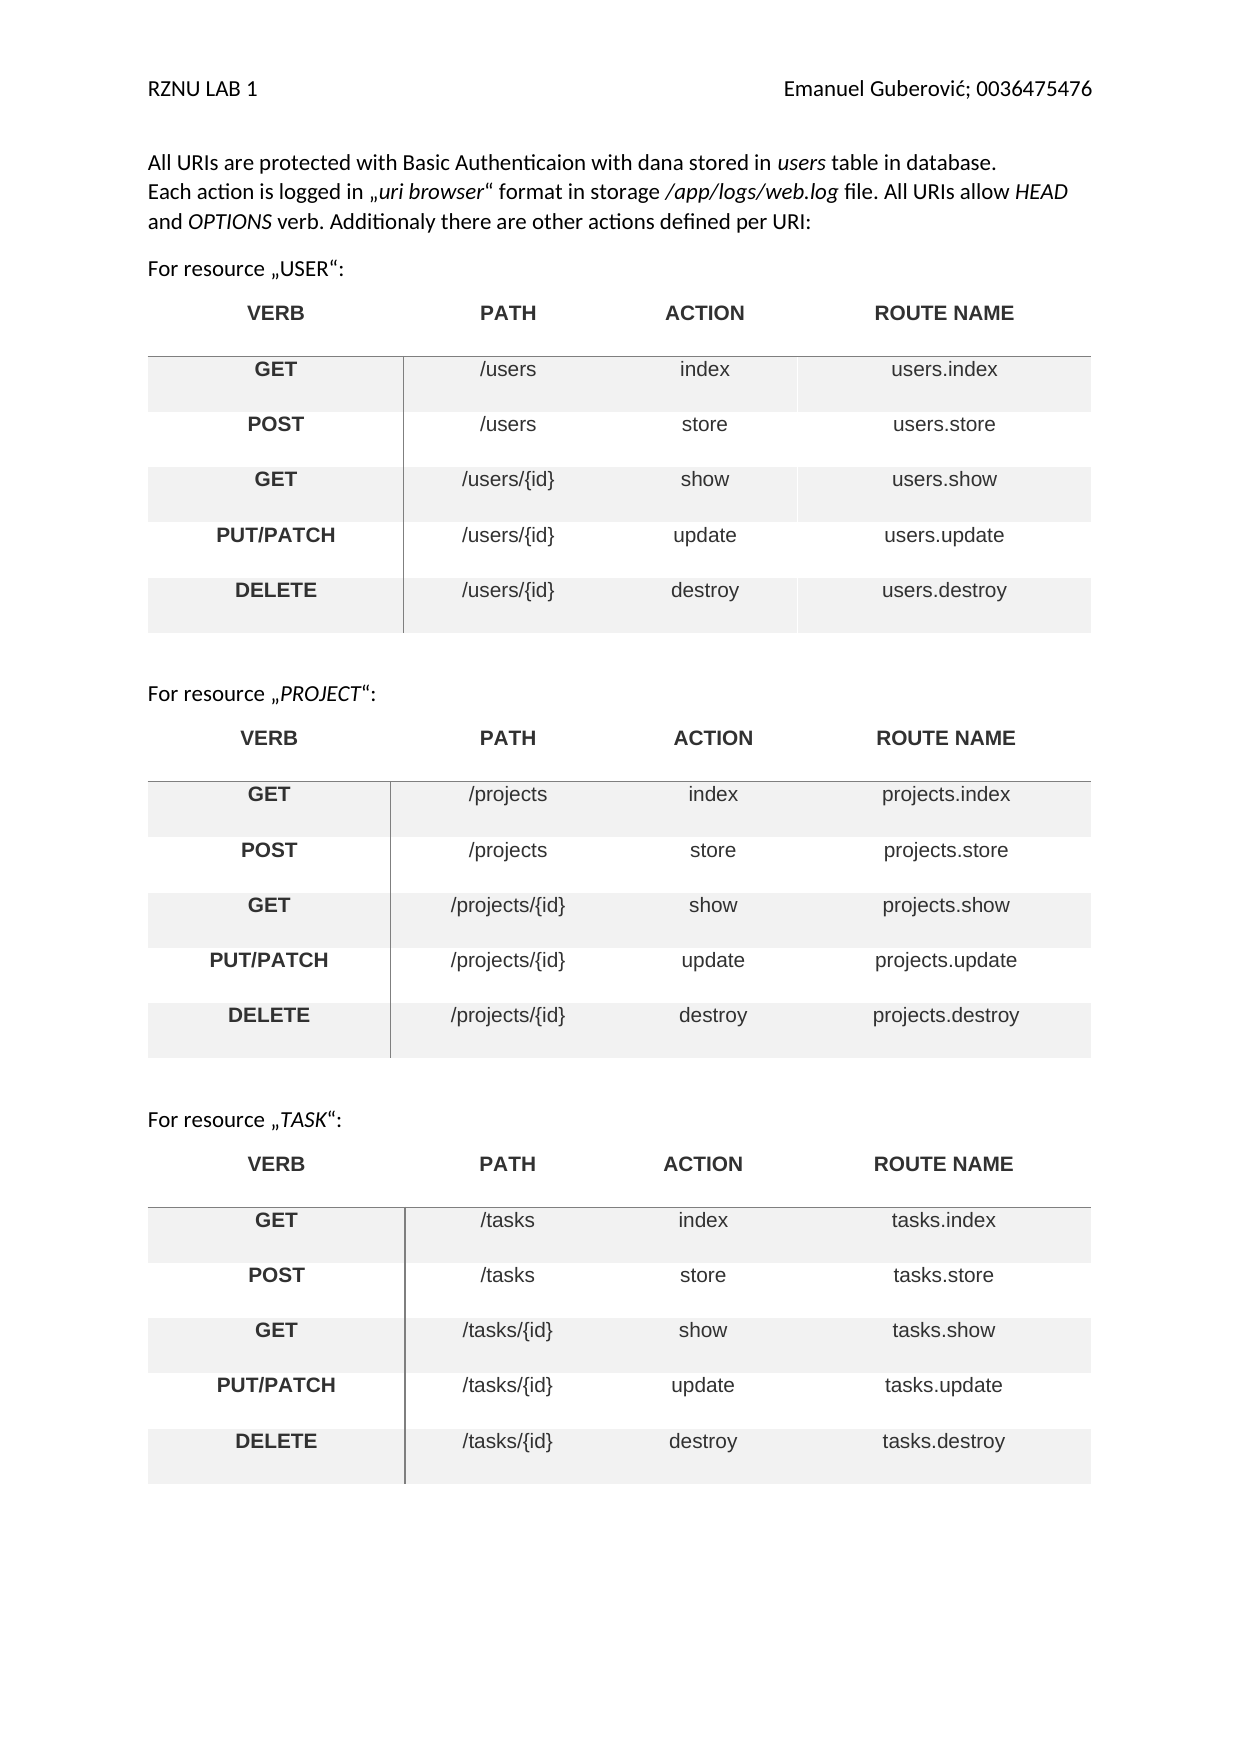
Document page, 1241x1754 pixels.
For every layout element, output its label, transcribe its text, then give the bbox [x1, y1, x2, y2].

table_cell GET [148, 357, 403, 412]
table_cell projects.store [801, 838, 1091, 893]
table_header Verb [148, 726, 390, 781]
table_cell GET [148, 782, 390, 837]
table_cell /projects [391, 838, 625, 893]
table_cell /users [404, 412, 612, 467]
table_cell POST [148, 838, 390, 893]
table_cell /projects/{id} [391, 1003, 625, 1058]
table_cell tasks.show [796, 1318, 1091, 1373]
table_cell show [625, 893, 801, 948]
text For resource „PROJECT“: [148, 679, 1093, 707]
table_cell store [610, 1263, 796, 1318]
table_cell GET [148, 893, 390, 948]
table_cell GET [148, 1318, 404, 1373]
table_header Path [404, 301, 612, 356]
table_cell users.store [798, 412, 1091, 467]
table_header Verb [148, 1151, 405, 1207]
text For resource „USER“: [148, 254, 1093, 282]
table_cell users.show [798, 467, 1091, 522]
table_cell PUT/PATCH [148, 948, 390, 1003]
table_cell tasks.index [796, 1208, 1091, 1263]
table_cell projects.update [801, 948, 1091, 1003]
table_cell update [610, 1373, 796, 1428]
table_cell /tasks/{id} [406, 1318, 610, 1373]
table_cell tasks.store [796, 1263, 1091, 1318]
table_cell /tasks/{id} [406, 1429, 610, 1484]
table_cell tasks.update [796, 1373, 1091, 1428]
table_cell update [612, 523, 797, 578]
table_cell /tasks [406, 1208, 610, 1263]
table_cell index [610, 1208, 796, 1263]
table_cell GET [148, 1208, 404, 1263]
table_cell DELETE [148, 1429, 404, 1484]
table_cell DELETE [148, 1003, 390, 1058]
table_cell index [625, 782, 801, 837]
table_header Path [405, 1151, 610, 1207]
table_cell update [625, 948, 801, 1003]
table_cell /users/{id} [404, 578, 612, 633]
text For resource „TASK“: [148, 1105, 1093, 1133]
table_cell store [612, 412, 797, 467]
table_cell POST [148, 1263, 404, 1318]
table_cell destroy [610, 1429, 796, 1484]
table_cell GET [148, 467, 403, 522]
table_cell /projects/{id} [391, 893, 625, 948]
table_cell projects.destroy [801, 1003, 1091, 1058]
table_cell projects.show [801, 893, 1091, 948]
table_cell POST [148, 412, 403, 467]
table_cell users.update [798, 523, 1091, 578]
table_cell users.index [798, 357, 1091, 412]
table_header Route Name [801, 726, 1091, 781]
text All URIs are protected with Basic Authenticaion with dana stored in users table in database. Each action is logged in „uri browser“ format in storage /app/logs/web.log file. All URIs allow HEAD and OPTIONS verb. Additionaly there are other actions defined per URI: [148, 148, 1093, 235]
table_cell /projects/{id} [391, 948, 625, 1003]
table_cell store [625, 838, 801, 893]
table_cell destroy [625, 1003, 801, 1058]
table_header Route Name [796, 1151, 1091, 1207]
table_cell show [610, 1318, 796, 1373]
table_cell /tasks/{id} [406, 1373, 610, 1428]
table_cell /users [404, 357, 612, 412]
table_cell PUT/PATCH [148, 1373, 404, 1428]
table_cell projects.index [801, 782, 1091, 837]
table_cell show [612, 467, 797, 522]
table_cell /users/{id} [404, 467, 612, 522]
table_header Verb [148, 301, 404, 356]
table_cell PUT/PATCH [148, 523, 403, 578]
table_cell /tasks [406, 1263, 610, 1318]
table_header Action [625, 726, 801, 781]
table_cell DELETE [148, 578, 403, 633]
table_cell destroy [612, 578, 797, 633]
table_header Path [390, 726, 625, 781]
table_cell index [612, 357, 797, 412]
table_header Route Name [798, 301, 1091, 356]
table_cell users.destroy [798, 578, 1091, 633]
table_cell /users/{id} [404, 523, 612, 578]
table_header Action [612, 301, 797, 356]
table_cell /projects [391, 782, 625, 837]
table_cell tasks.destroy [796, 1429, 1091, 1484]
table_header Action [610, 1151, 796, 1207]
